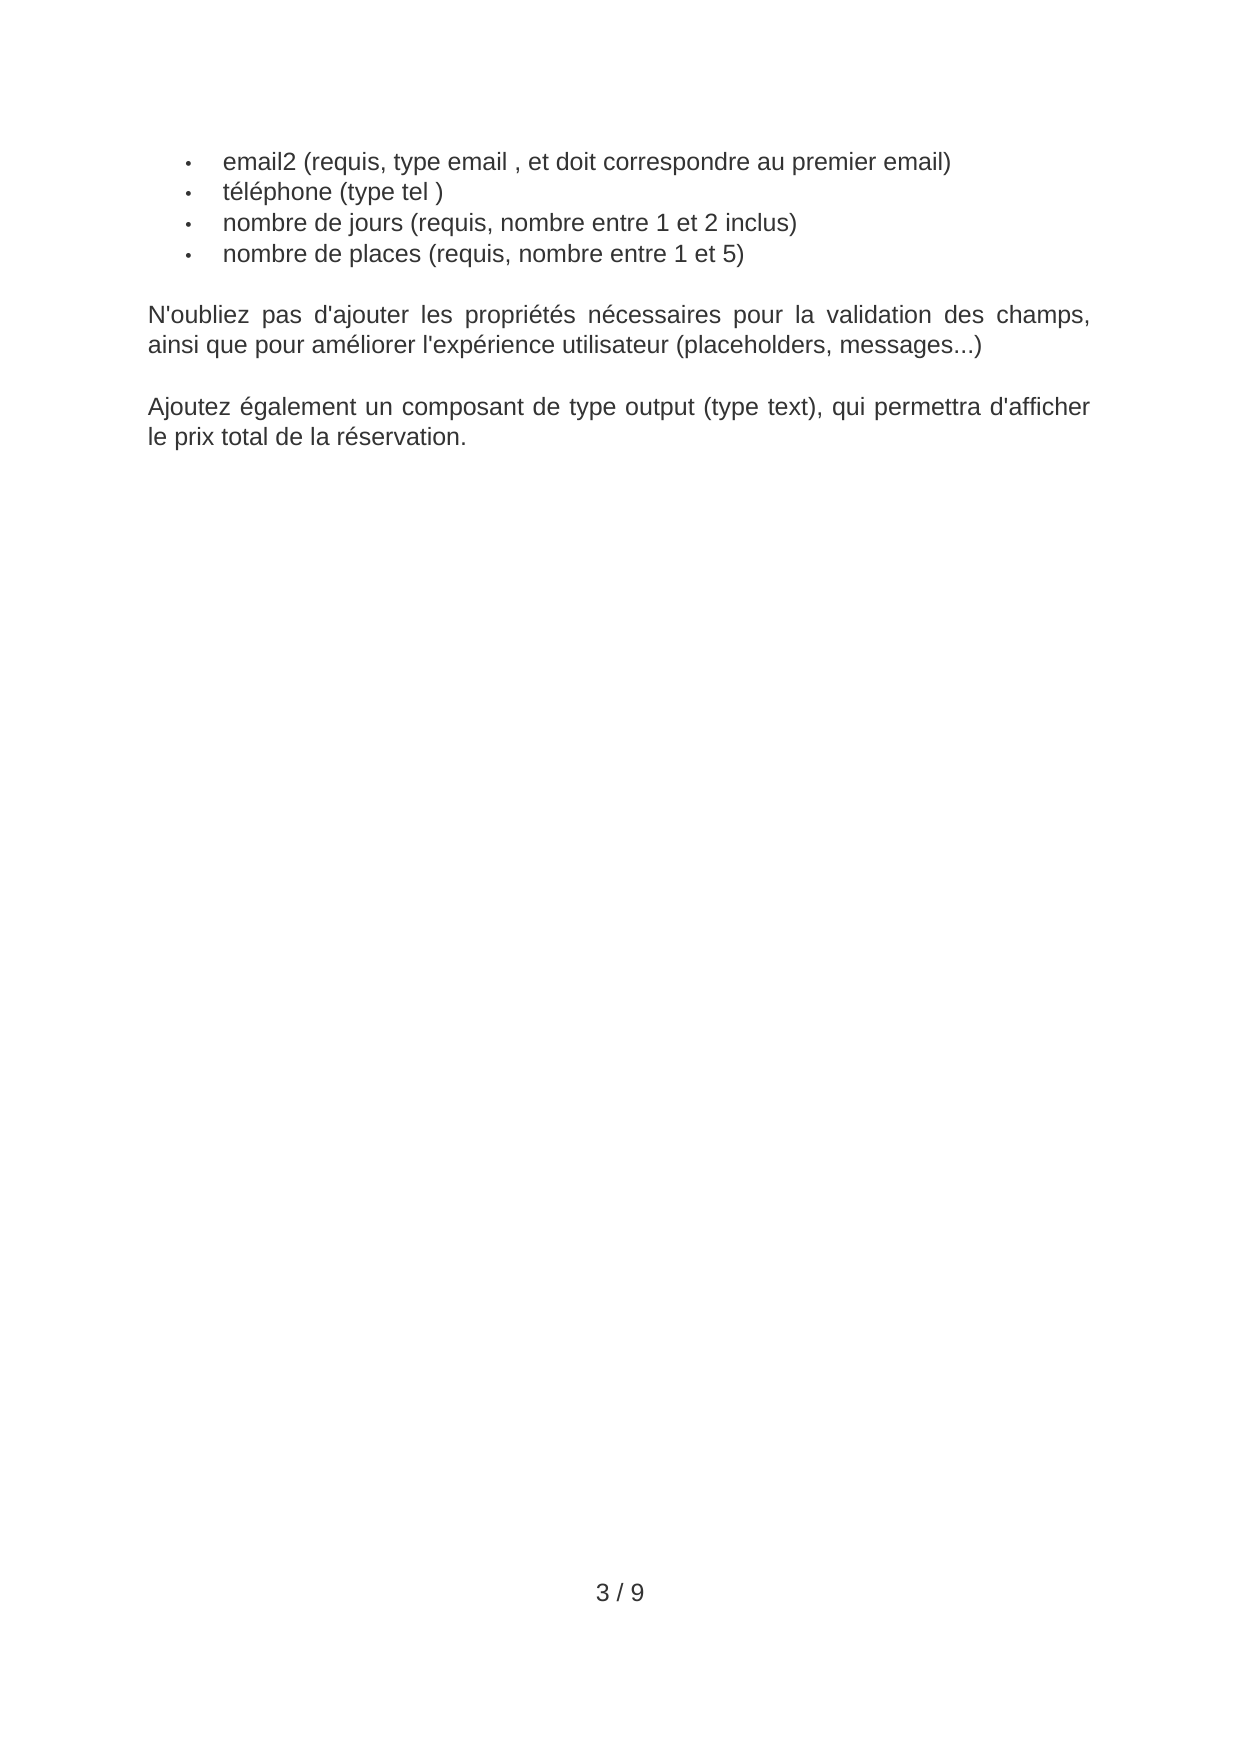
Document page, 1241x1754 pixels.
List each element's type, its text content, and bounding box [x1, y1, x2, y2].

text Ajoutez également un composant de type output (type text), qui permettra d'afficher le prix total de la réservation. [148, 393, 1092, 451]
list email2 (requis, type email , et doit correspondre au premier email) [185, 148, 1092, 176]
text N'oubliez pas d'ajouter les propriétés nécessaires pour la validation des champs, ainsi que pour améliorer l'expérience utilisateur (placeholders, messages...) [148, 301, 1092, 359]
list téléphone (type tel ) [185, 178, 1092, 206]
list nombre de jours (requis, nombre entre 1 et 2 inclus) [185, 209, 1092, 237]
list nombre de places (requis, nombre entre 1 et 5) [185, 239, 1092, 267]
